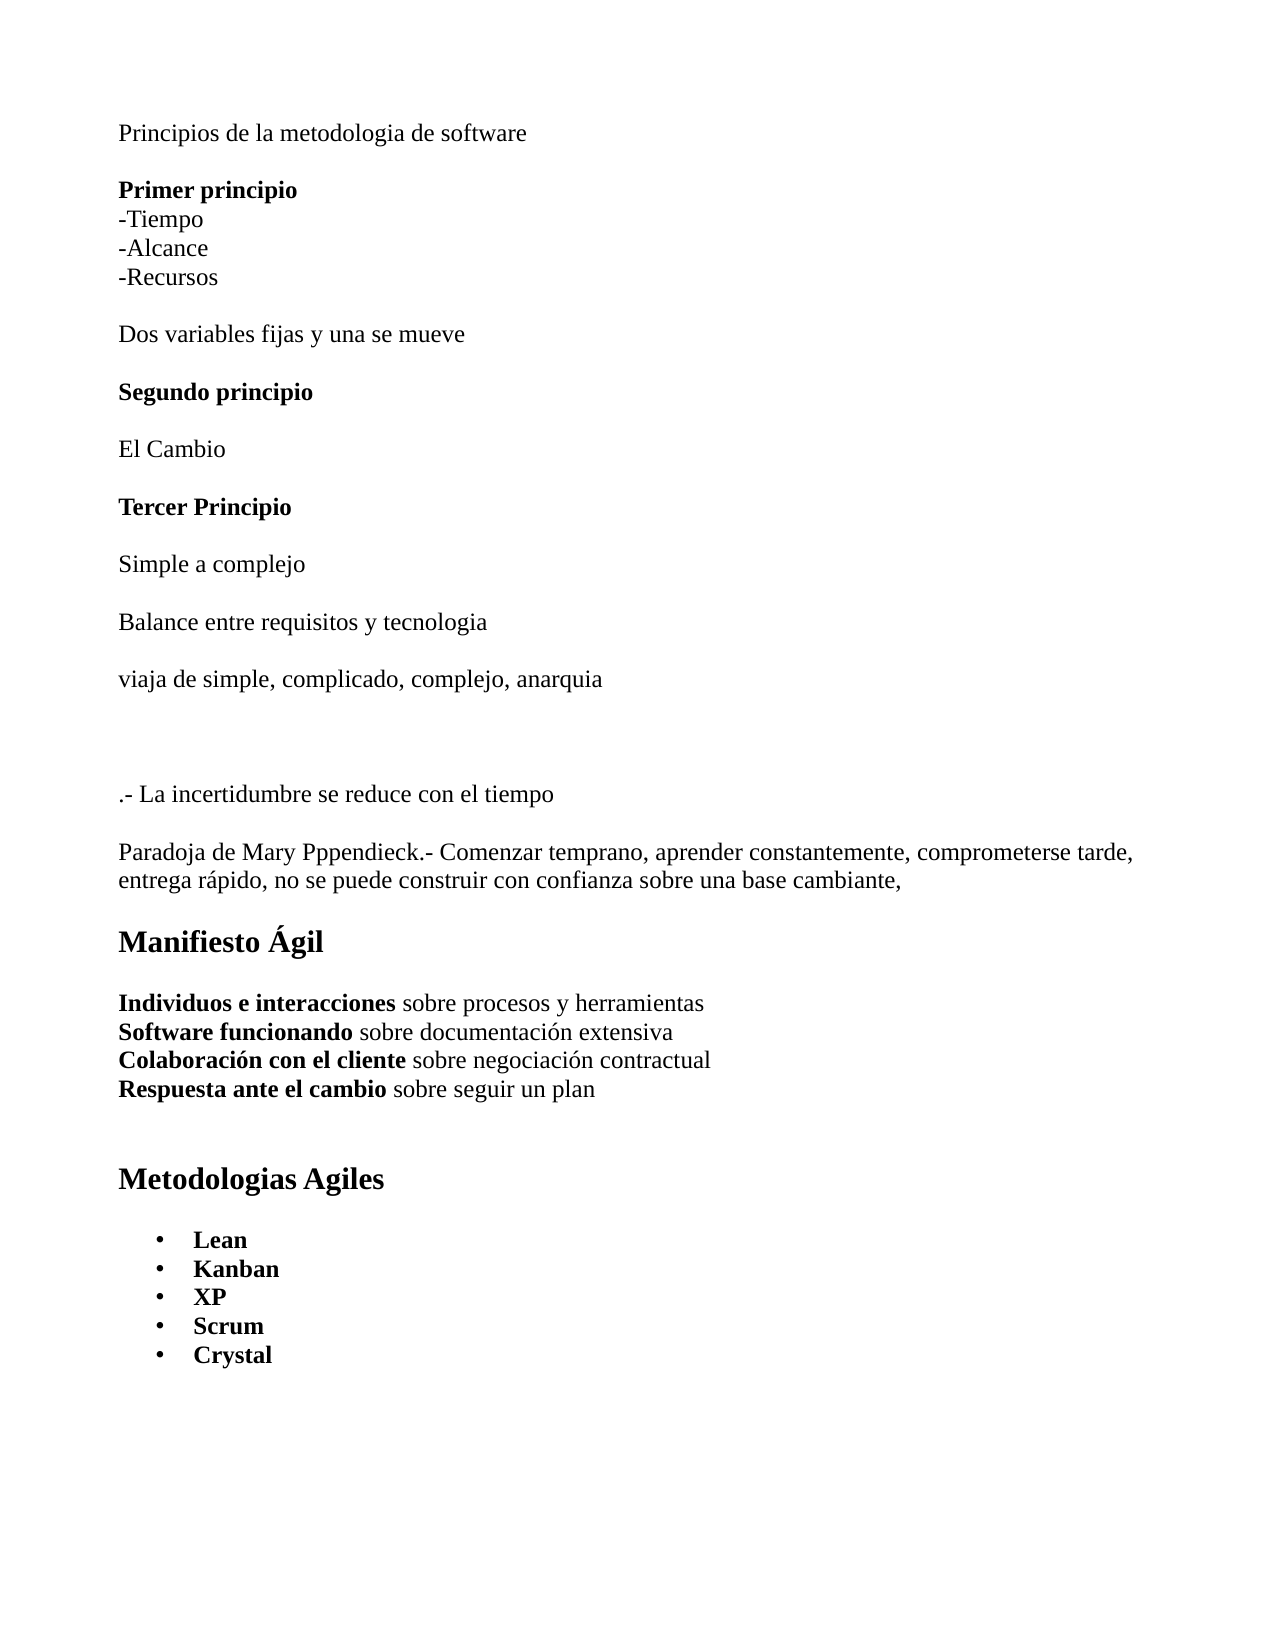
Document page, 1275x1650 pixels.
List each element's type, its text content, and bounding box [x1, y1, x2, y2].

text .- La incertidumbre se reduce con el tiempo Paradoja de Mary Pppendieck.- Comenzar temprano, aprender constantemente, comprometerse tarde, entrega rápido, no se puede construir con confianza sobre una base cambiante, [118, 779, 1157, 894]
text El Cambio [118, 434, 1157, 463]
text -Recursos [118, 262, 1157, 291]
text Manifiesto Ágil [118, 923, 1157, 959]
list Crystal [156, 1340, 1157, 1369]
text Software funcionando sobre documentación extensiva [118, 1017, 1157, 1045]
list XP [156, 1282, 1157, 1311]
text viaja de simple, complicado, complejo, anarquia [118, 664, 1157, 693]
text Tercer Principio [118, 492, 1157, 521]
text Principios de la metodologia de software [118, 118, 1157, 147]
list Kanban [156, 1254, 1157, 1282]
list Scrum [156, 1311, 1157, 1340]
text -Tiempo [118, 204, 1157, 233]
text Colaboración con el cliente sobre negociación contractual [118, 1045, 1157, 1074]
text Respuesta ante el cambio sobre seguir un plan [118, 1074, 1157, 1103]
list Lean [156, 1225, 1157, 1254]
text Segundo principio [118, 377, 1157, 406]
text -Alcance [118, 233, 1157, 262]
text Individuos e interacciones sobre procesos y herramientas [118, 988, 1157, 1017]
text Balance entre requisitos y tecnologia [118, 607, 1157, 636]
text Metodologias Agiles [118, 1160, 1157, 1196]
text Dos variables fijas y una se mueve [118, 291, 1157, 348]
text Primer principio [118, 176, 1157, 204]
text Simple a complejo [118, 549, 1157, 578]
